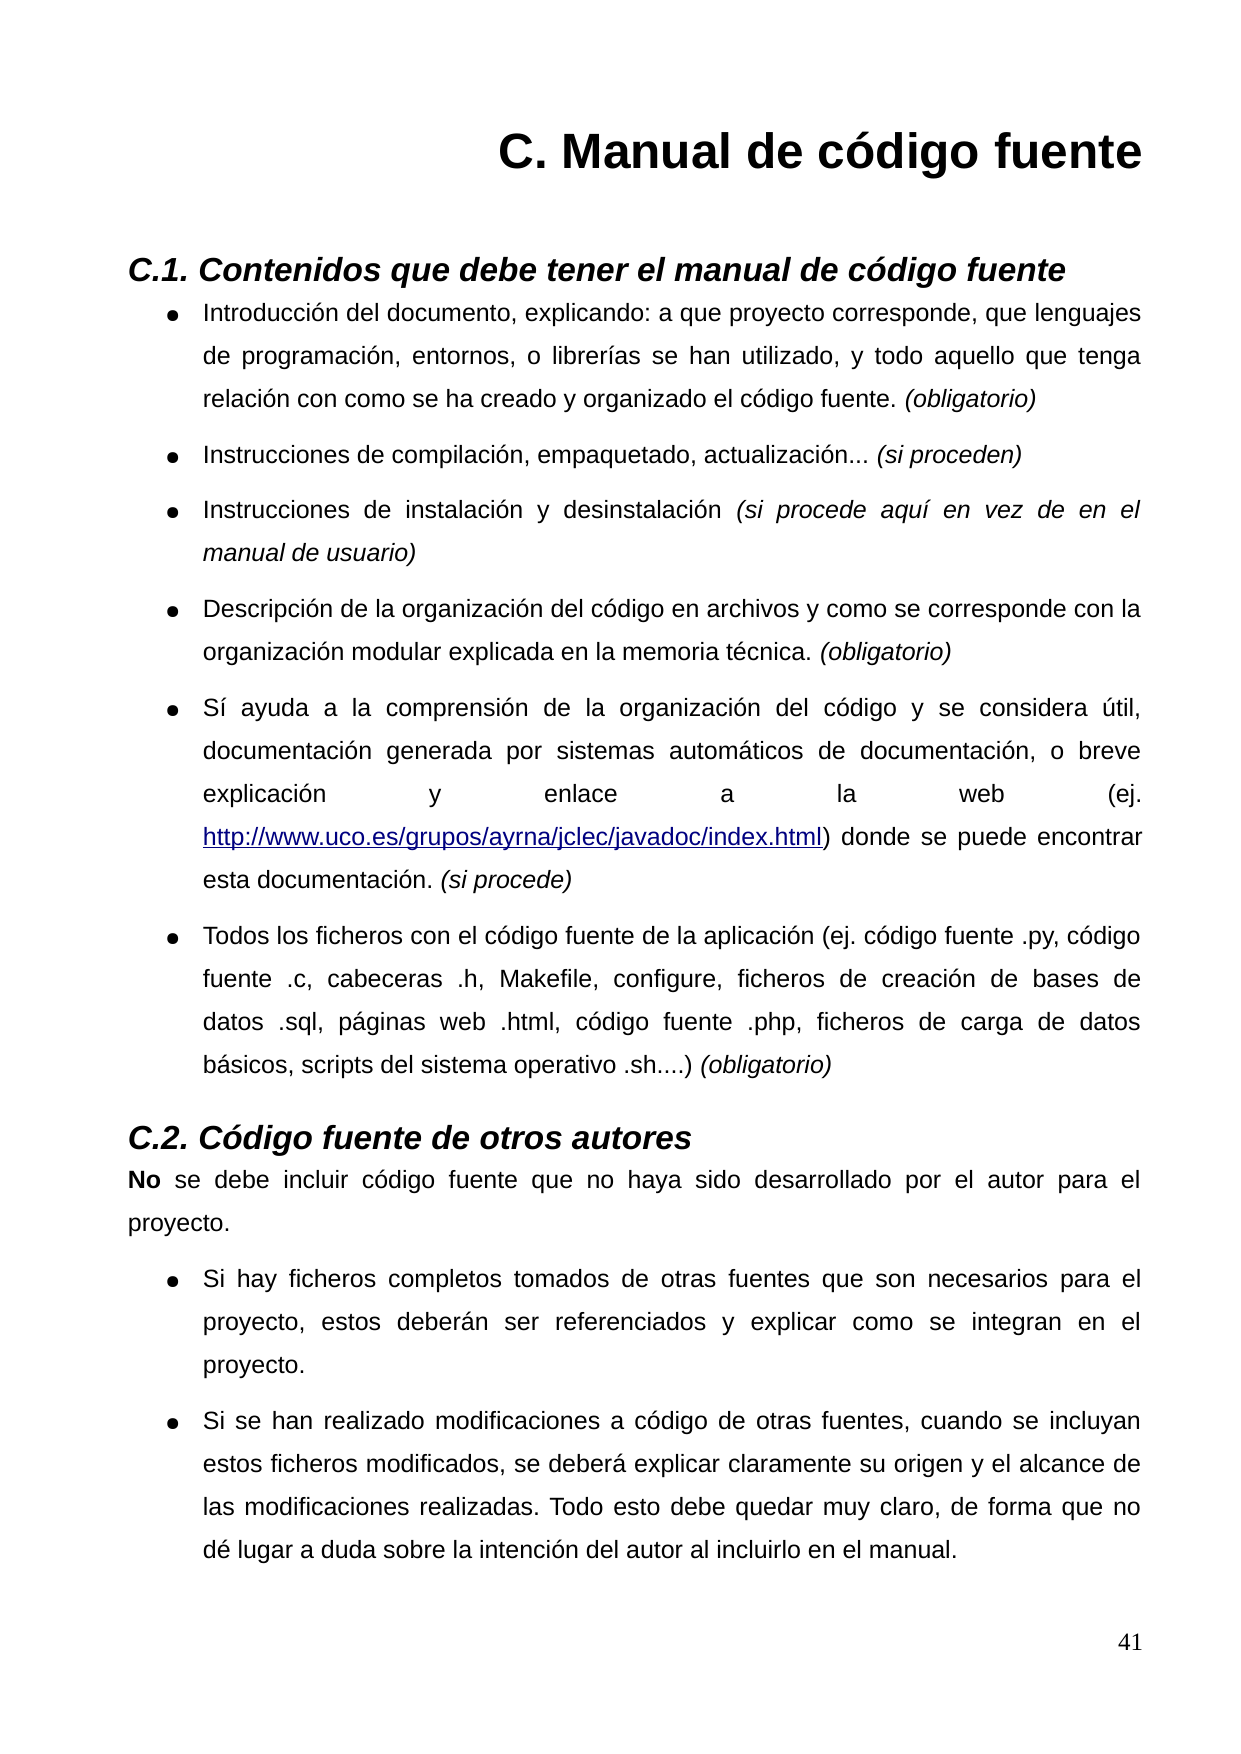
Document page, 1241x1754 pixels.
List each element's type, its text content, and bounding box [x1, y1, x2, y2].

text No se debe incluir código fuente que no haya sido desarrollado por el autor para el proyecto. [128, 1165, 1143, 1237]
list Sí ayuda a la comprensión de la organización del código y se considera útil, documentación generada por sistemas automáticos de documentación, o breve explicación y enlace a la web (ej. http://www.uco.es/grupos/ayrna/jclec/javadoc/index.html) donde se puede encontrar esta documentación. (si procede) [165, 693, 1143, 894]
list Si se han realizado modificaciones a código de otras fuentes, cuando se incluyan estos ficheros modificados, se deberá explicar claramente su origen y el alcance de las modificaciones realizadas. Todo esto debe quedar muy claro, de forma que no dé lugar a duda sobre la intención del autor al incluirlo en el manual. [165, 1406, 1143, 1564]
list Todos los ficheros con el código fuente de la aplicación (ej. código fuente .py, código fuente .c, cabeceras .h, Makefile, configure, ficheros de creación de bases de datos .sql, páginas web .html, código fuente .php, ficheros de carga de datos básicos, scripts del sistema operativo .sh....) (obligatorio) [165, 921, 1143, 1079]
subtitle Manual de código fuente [128, 122, 1143, 179]
subtitle Contenidos que debe tener el manual de código fuente [128, 250, 1143, 289]
list Descripción de la organización del código en archivos y como se corresponde con la organización modular explicada en la memoria técnica. (obligatorio) [165, 594, 1143, 666]
list Instrucciones de instalación y desinstalación (si procede aquí en vez de en el manual de usuario) [165, 495, 1143, 567]
subtitle Código fuente de otros autores [128, 1118, 1143, 1156]
list Si hay ficheros completos tomados de otras fuentes que son necesarios para el proyecto, estos deberán ser referenciados y explicar como se integran en el proyecto. [165, 1264, 1143, 1379]
list Introducción del documento, explicando: a que proyecto corresponde, que lenguajes de programación, entornos, o librerías se han utilizado, y todo aquello que tenga relación con como se ha creado y organizado el código fuente. (obligatorio) [165, 298, 1143, 413]
list Instrucciones de compilación, empaquetado, actualización... (si proceden) [165, 439, 1143, 468]
